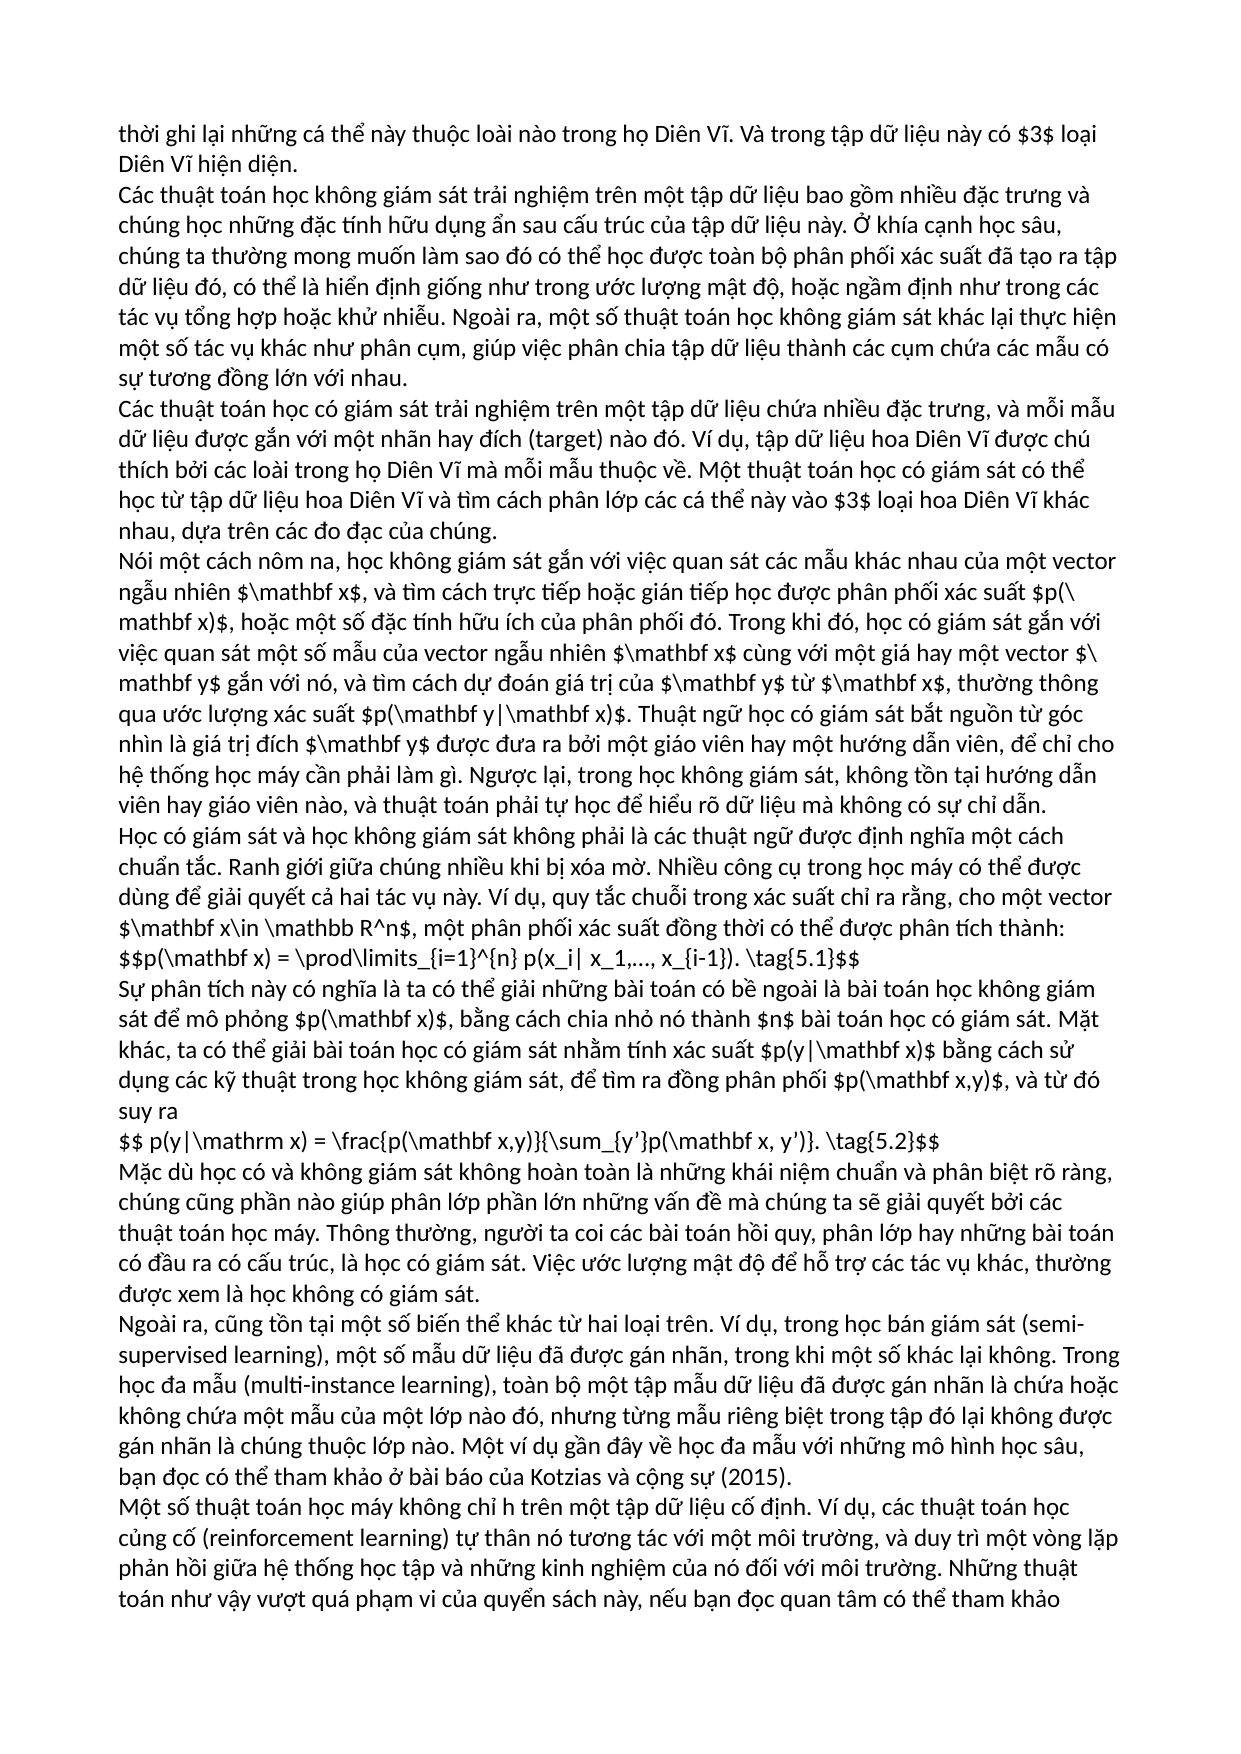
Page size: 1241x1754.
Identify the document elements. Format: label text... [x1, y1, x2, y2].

text Các thuật toán học có giám sát trải nghiệm trên một tập dữ liệu chứa nhiều đặc trưng, và mỗi mẫu dữ liệu được gắn với một nhãn hay đích (target) nào đó. Ví dụ, tập dữ liệu hoa Diên Vĩ được chú thích bởi các loài trong họ Diên Vĩ mà mỗi mẫu thuộc về. Một thuật toán học có giám sát có thể học từ tập dữ liệu hoa Diên Vĩ và tìm cách phân lớp các cá thể này vào $3$ loại hoa Diên Vĩ khác nhau, dựa trên các đo đạc của chúng. [118, 393, 1122, 545]
text Nói một cách nôm na, học không giám sát gắn với việc quan sát các mẫu khác nhau của một vector ngẫu nhiên $\mathbf x$, và tìm cách trực tiếp hoặc gián tiếp học được phân phối xác suất $p(\mathbf x)$, hoặc một số đặc tính hữu ích của phân phối đó. Trong khi đó, học có giám sát gắn với việc quan sát một số mẫu của vector ngẫu nhiên $\mathbf x$ cùng với một giá hay một vector $\mathbf y$ gắn với nó, và tìm cách dự đoán giá trị của $\mathbf y$ từ $\mathbf x$, thường thông qua ước lượng xác suất $p(\mathbf y|\mathbf x)$. Thuật ngữ học có giám sát bắt nguồn từ góc nhìn là giá trị đích $\mathbf y$ được đưa ra bởi một giáo viên hay một hướng dẫn viên, để chỉ cho hệ thống học máy cần phải làm gì. Ngược lại, trong học không giám sát, không tồn tại hướng dẫn viên hay giáo viên nào, và thuật toán phải tự học để hiểu rõ dữ liệu mà không có sự chỉ dẫn. [118, 545, 1122, 820]
text $$p(\mathbf x) = \prod\limits_{i=1}^{n} p(x_i| x_1,…, x_{i-1}). \tag{5.1}$$ [118, 942, 1122, 973]
text Một số thuật toán học máy không chỉ h trên một tập dữ liệu cố định. Ví dụ, các thuật toán học củng cố (reinforcement learning) tự thân nó tương tác với một môi trường, và duy trì một vòng lặp phản hồi giữa hệ thống học tập và những kinh nghiệm của nó đối với môi trường. Những thuật toán như vậy vượt quá phạm vi của quyển sách này, nếu bạn đọc quan tâm có thể tham khảo [118, 1492, 1122, 1614]
text Sự phân tích này có nghĩa là ta có thể giải những bài toán có bề ngoài là bài toán học không giám sát để mô phỏng $p(\mathbf x)$, bằng cách chia nhỏ nó thành $n$ bài toán học có giám sát. Mặt khác, ta có thể giải bài toán học có giám sát nhằm tính xác suất $p(y|\mathbf x)$ bằng cách sử dụng các kỹ thuật trong học không giám sát, để tìm ra đồng phân phối $p(\mathbf x,y)$, và từ đó suy ra [118, 973, 1122, 1125]
text Các thuật toán học không giám sát trải nghiệm trên một tập dữ liệu bao gồm nhiều đặc trưng và chúng học những đặc tính hữu dụng ẩn sau cấu trúc của tập dữ liệu này. Ở khía cạnh học sâu, chúng ta thường mong muốn làm sao đó có thể học được toàn bộ phân phối xác suất đã tạo ra tập dữ liệu đó, có thể là hiển định giống như trong ước lượng mật độ, hoặc ngầm định như trong các tác vụ tổng hợp hoặc khử nhiễu. Ngoài ra, một số thuật toán học không giám sát khác lại thực hiện một số tác vụ khác như phân cụm, giúp việc phân chia tập dữ liệu thành các cụm chứa các mẫu có sự tương đồng lớn với nhau. [118, 179, 1122, 393]
text $$ p(y|\mathrm x) = \frac{p(\mathbf x,y)}{\sum_{y’}p(\mathbf x, y’)}. \tag{5.2}$$ [118, 1125, 1122, 1156]
text Ngoài ra, cũng tồn tại một số biến thể khác từ hai loại trên. Ví dụ, trong học bán giám sát (semi-supervised learning), một số mẫu dữ liệu đã được gán nhãn, trong khi một số khác lại không. Trong học đa mẫu (multi-instance learning), toàn bộ một tập mẫu dữ liệu đã được gán nhãn là chứa hoặc không chứa một mẫu của một lớp nào đó, nhưng từng mẫu riêng biệt trong tập đó lại không được gán nhãn là chúng thuộc lớp nào. Một ví dụ gần đây về học đa mẫu với những mô hình học sâu, bạn đọc có thể tham khảo ở bài báo của Kotzias và cộng sự (2015). [118, 1308, 1122, 1492]
text thời ghi lại những cá thể này thuộc loài nào trong họ Diên Vĩ. Và trong tập dữ liệu này có $3$ loại Diên Vĩ hiện diện. [118, 118, 1122, 179]
text Mặc dù học có và không giám sát không hoàn toàn là những khái niệm chuẩn và phân biệt rõ ràng, chúng cũng phần nào giúp phân lớp phần lớn những vấn đề mà chúng ta sẽ giải quyết bởi các thuật toán học máy. Thông thường, người ta coi các bài toán hồi quy, phân lớp hay những bài toán có đầu ra có cấu trúc, là học có giám sát. Việc ước lượng mật độ để hỗ trợ các tác vụ khác, thường được xem là học không có giám sát. [118, 1156, 1122, 1308]
text Học có giám sát và học không giám sát không phải là các thuật ngữ được định nghĩa một cách chuẩn tắc. Ranh giới giữa chúng nhiều khi bị xóa mờ. Nhiều công cụ trong học máy có thể được dùng để giải quyết cả hai tác vụ này. Ví dụ, quy tắc chuỗi trong xác suất chỉ ra rằng, cho một vector $\mathbf x\in \mathbb R^n$, một phân phối xác suất đồng thời có thể được phân tích thành: [118, 820, 1122, 942]
